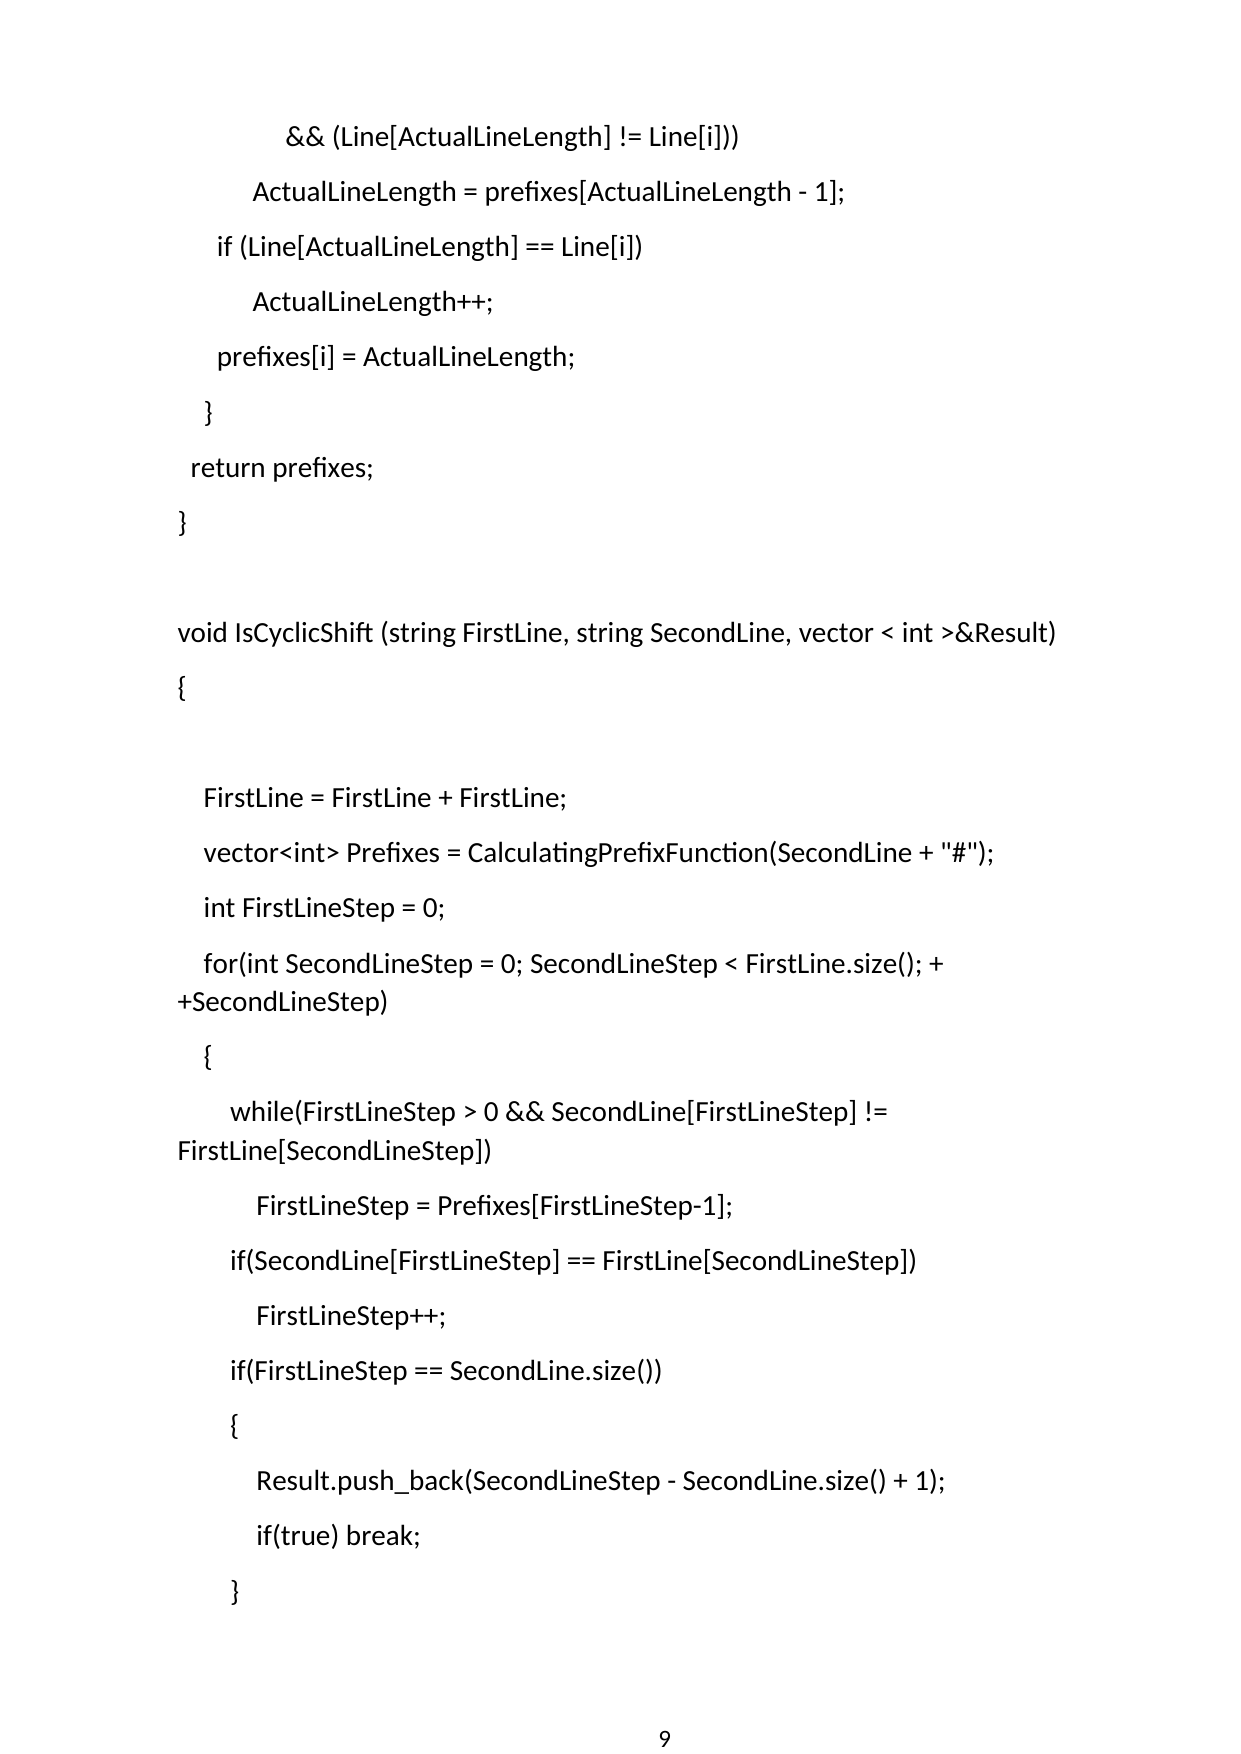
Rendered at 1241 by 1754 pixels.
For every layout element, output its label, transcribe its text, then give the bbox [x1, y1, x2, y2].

text int FirstLineStep = 0; [177, 889, 1152, 925]
text if (Line[ActualLineLength] == Line[i]) [177, 228, 1152, 264]
text ActualLineLength++; [177, 283, 1152, 319]
text } [177, 1573, 1152, 1608]
text { [177, 669, 1152, 705]
text vector<int> Prefixes = CalculatingPrefixFunction(SecondLine + "#"); [177, 834, 1152, 870]
text if(FirstLineStep == SecondLine.size()) [177, 1352, 1152, 1388]
text Result.push_back(SecondLineStep - SecondLine.size() + 1); [177, 1462, 1152, 1498]
text FirstLineStep = Prefixes[FirstLineStep-1]; [177, 1187, 1152, 1222]
text for(int SecondLineStep = 0; SecondLineStep < FirstLine.size(); ++SecondLineStep) [177, 945, 1152, 1019]
text && (Line[ActualLineLength] != Line[i])) [177, 118, 1152, 154]
text if(SecondLine[FirstLineStep] == FirstLine[SecondLineStep]) [177, 1242, 1152, 1278]
text FirstLine = FirstLine + FirstLine; [177, 779, 1152, 815]
text return prefixes; [177, 449, 1152, 484]
text { [177, 1407, 1152, 1443]
text while(FirstLineStep > 0 && SecondLine[FirstLineStep] != FirstLine[SecondLineStep]) [177, 1093, 1152, 1167]
text ActualLineLength = prefixes[ActualLineLength - 1]; [177, 173, 1152, 209]
text if(true) break; [177, 1517, 1152, 1553]
text { [177, 1038, 1152, 1074]
text FirstLineStep++; [177, 1297, 1152, 1333]
text } [177, 504, 1152, 539]
text void IsCyclicShift (string FirstLine, string SecondLine, vector < int >&Result) [177, 614, 1152, 650]
text prefixes[i] = ActualLineLength; [177, 338, 1152, 374]
text } [177, 394, 1152, 429]
